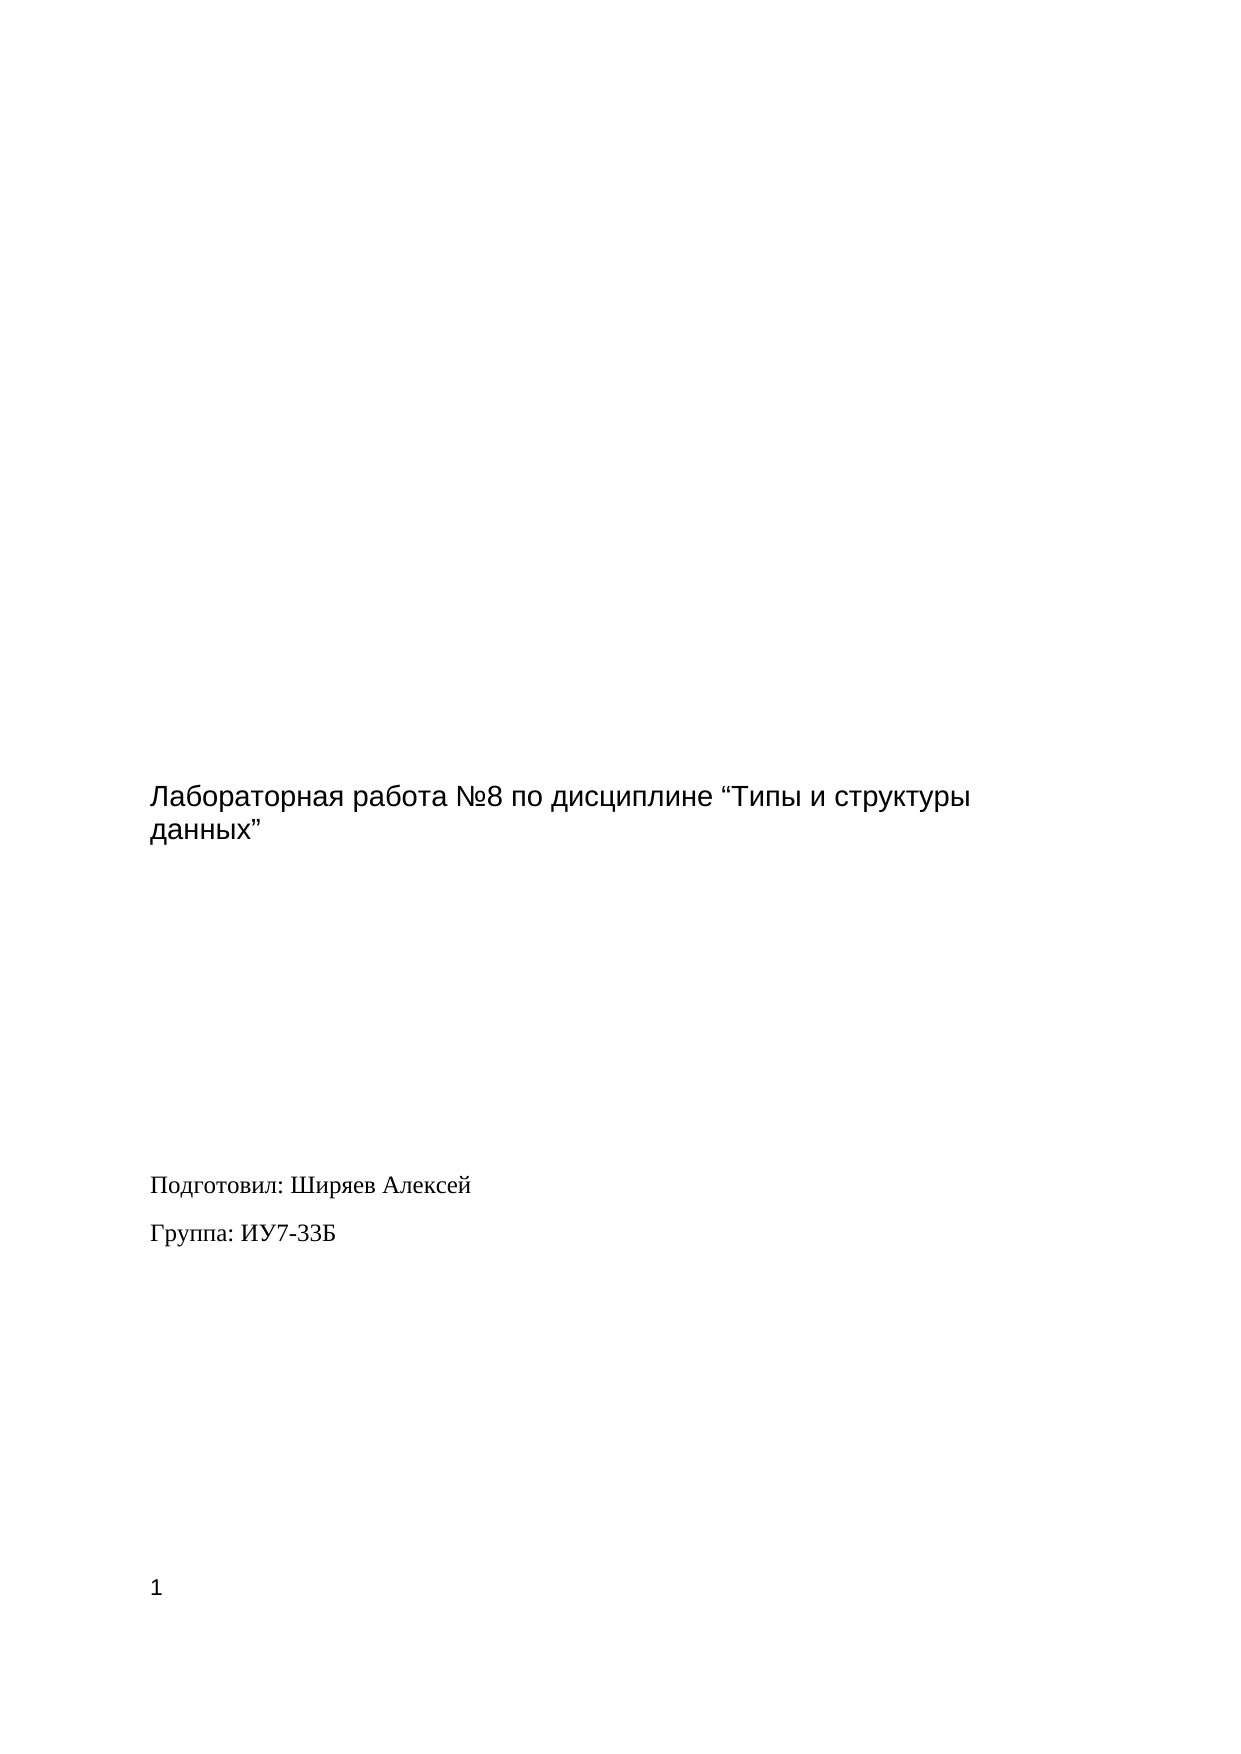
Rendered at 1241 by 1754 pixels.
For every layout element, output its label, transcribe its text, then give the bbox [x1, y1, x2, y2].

text Группа: ИУ7-33Б [150, 1218, 1090, 1246]
subtitle Лабораторная работа №8 по дисциплине “Типы и структуры данных” [150, 779, 1090, 846]
text Подготовил: Ширяев Алексей [150, 1170, 1090, 1199]
